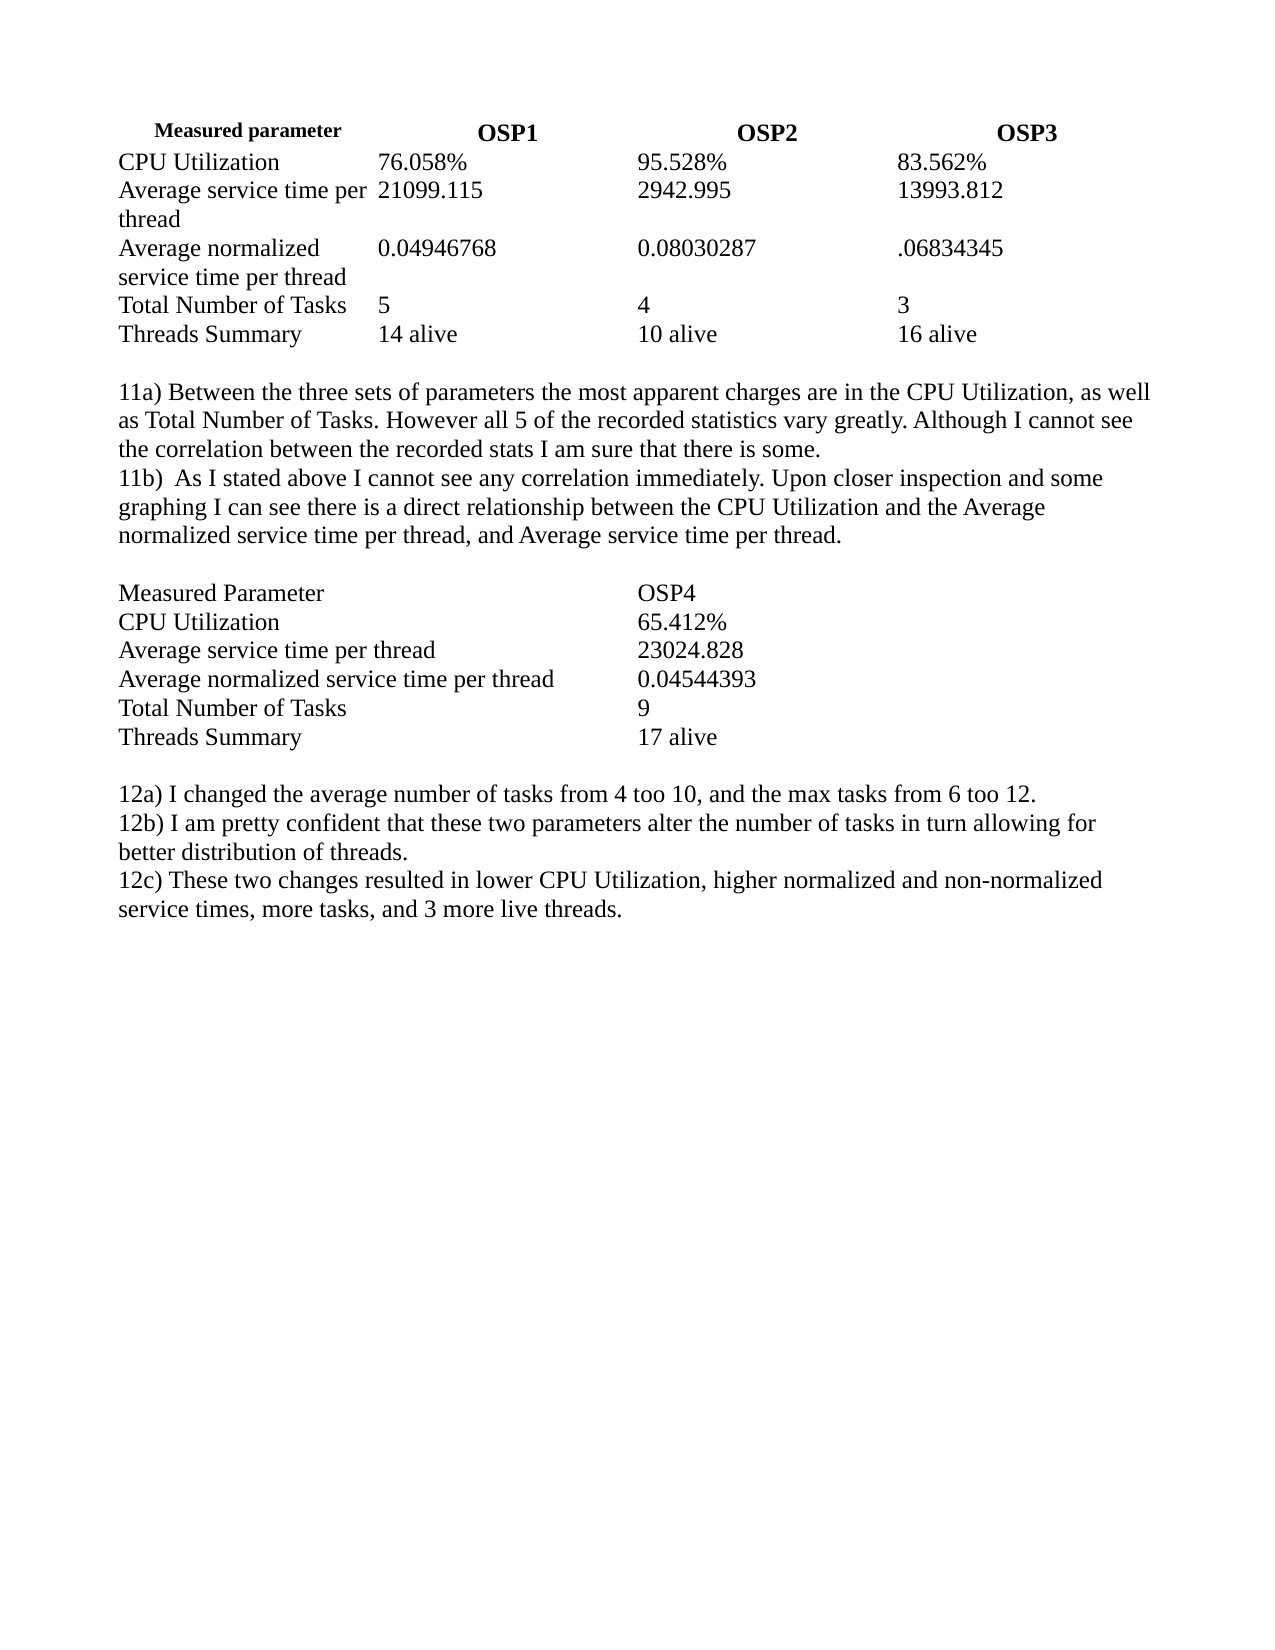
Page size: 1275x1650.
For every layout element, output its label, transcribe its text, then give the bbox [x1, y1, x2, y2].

table_cell Total Number of Tasks [118, 291, 378, 319]
table_cell 2942.995 [638, 176, 897, 233]
table_cell Average service time per thread [118, 636, 637, 664]
table_header OSP2 [638, 118, 897, 147]
table_cell 3 [897, 291, 1157, 319]
table_cell 65.412% [638, 607, 1157, 636]
table_cell 13993.812 [897, 176, 1157, 233]
table_cell CPU Utilization [118, 147, 378, 176]
table_cell 0.04544393 [638, 664, 1157, 693]
table_cell 16 alive [897, 319, 1157, 348]
table_header Measured parameter [118, 118, 378, 147]
table_cell 0.08030287 [638, 233, 897, 291]
table_cell 95.528% [638, 147, 897, 176]
text 12c) These two changes resulted in lower CPU Utilization, higher normalized and non-normalized service times, more tasks, and 3 more live threads. [118, 866, 1157, 923]
table_cell 4 [638, 291, 897, 319]
table_cell Average normalized service time per thread [118, 233, 378, 291]
table_cell Average service time per thread [118, 176, 378, 233]
table_cell 21099.115 [378, 176, 637, 233]
table_header OSP1 [378, 118, 637, 147]
table_cell Threads Summary [118, 722, 637, 751]
table_cell 5 [378, 291, 637, 319]
table_cell 83.562% [897, 147, 1157, 176]
table_cell 0.04946768 [378, 233, 637, 291]
text 11a) Between the three sets of parameters the most apparent charges are in the CPU Utilization, as well as Total Number of Tasks. However all 5 of the recorded statistics vary greatly. Although I cannot see the correlation between the recorded stats I am sure that there is some. [118, 377, 1157, 463]
table_cell 23024.828 [638, 636, 1157, 664]
table_header OSP4 [638, 578, 1157, 607]
table_cell 14 alive [378, 319, 637, 348]
table_header OSP3 [897, 118, 1157, 147]
table_cell CPU Utilization [118, 607, 637, 636]
table_cell 76.058% [378, 147, 637, 176]
table_header Measured Parameter [118, 578, 637, 607]
text 11b) As I stated above I cannot see any correlation immediately. Upon closer inspection and some graphing I can see there is a direct relationship between the CPU Utilization and the Average normalized service time per thread, and Average service time per thread. [118, 463, 1157, 549]
table_cell Threads Summary [118, 319, 378, 348]
table_cell .06834345 [897, 233, 1157, 291]
table_cell Total Number of Tasks [118, 693, 637, 722]
text 12a) I changed the average number of tasks from 4 too 10, and the max tasks from 6 too 12. [118, 779, 1157, 808]
table_cell Average normalized service time per thread [118, 664, 637, 693]
table_cell 9 [638, 693, 1157, 722]
table_cell 17 alive [638, 722, 1157, 751]
table_cell 10 alive [638, 319, 897, 348]
text 12b) I am pretty confident that these two parameters alter the number of tasks in turn allowing for better distribution of threads. [118, 808, 1157, 866]
